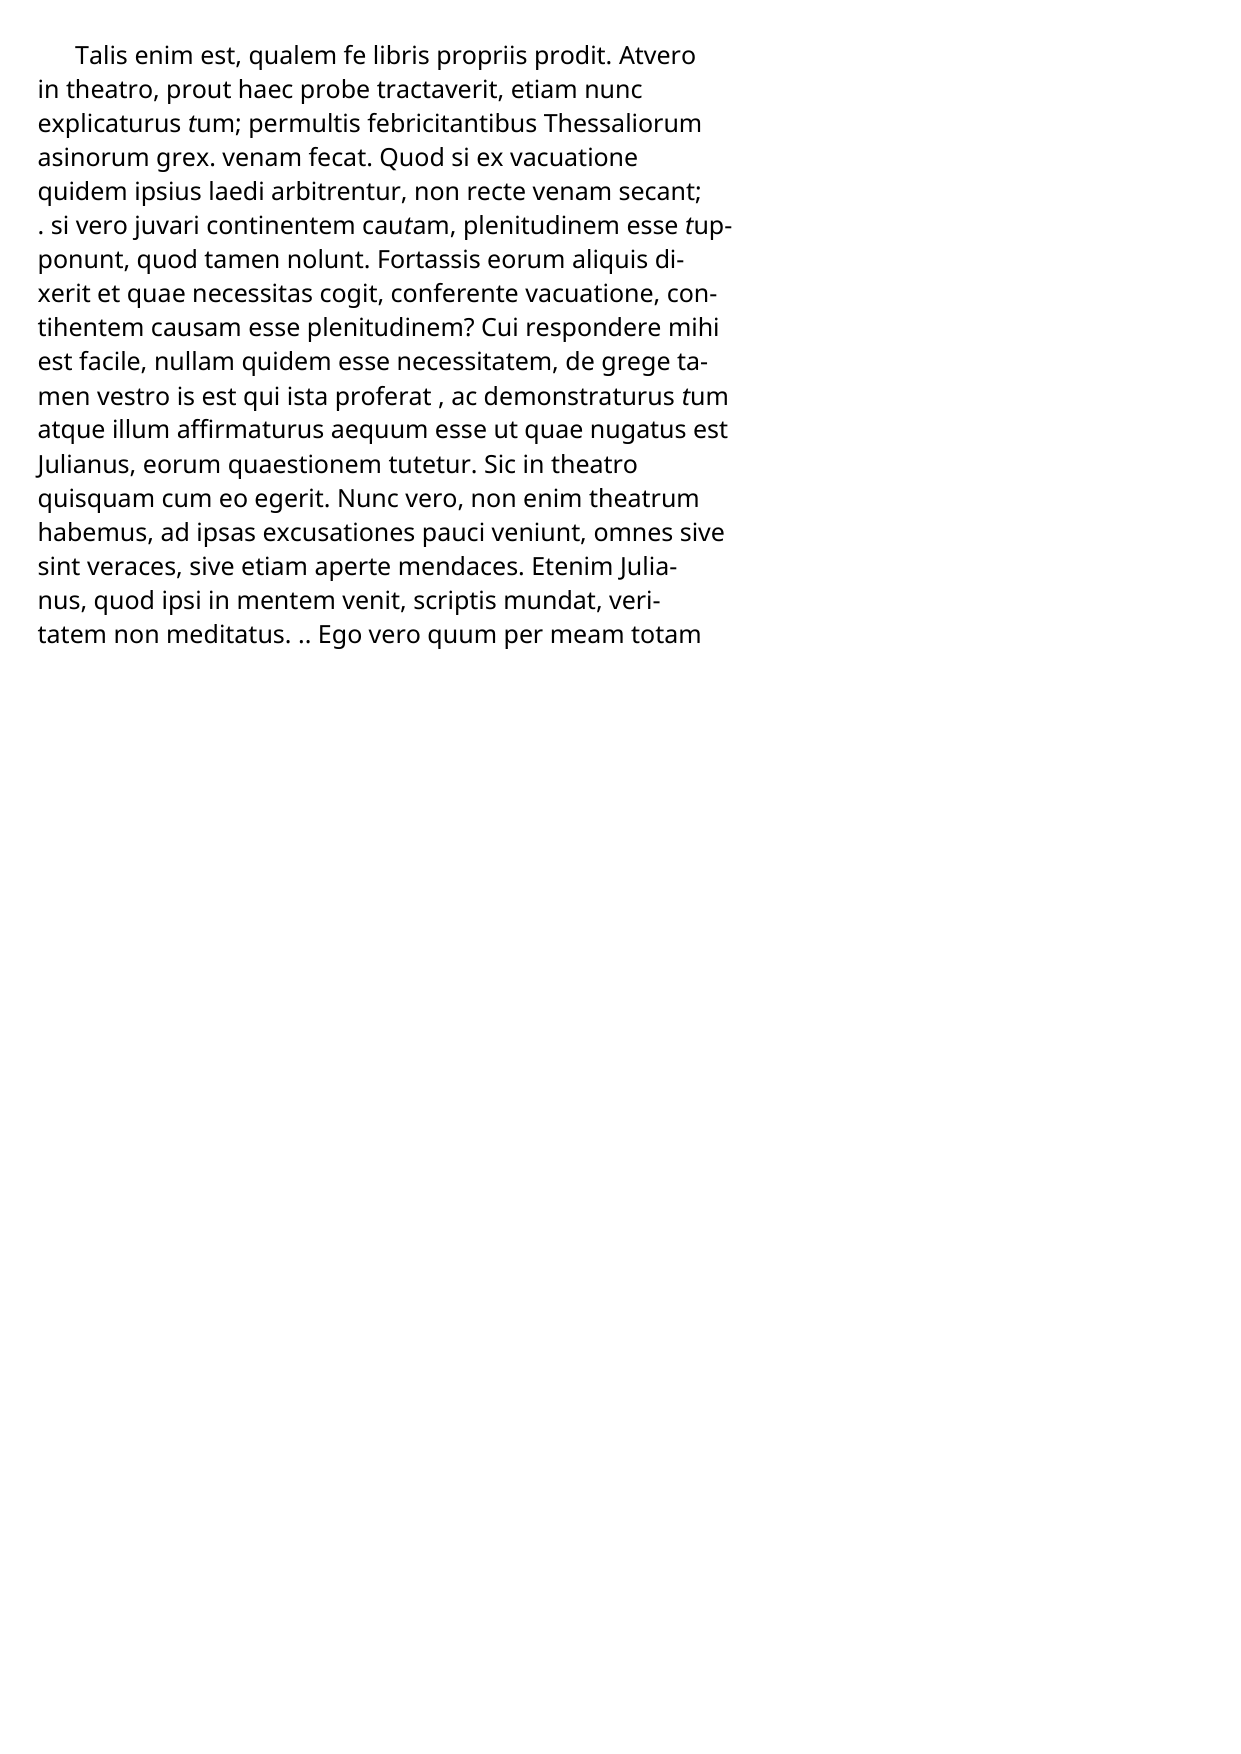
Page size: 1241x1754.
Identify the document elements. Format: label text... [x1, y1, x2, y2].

text Talis enim est, qualem fe libris propriis prodit. Atvero in theatro, prout haec probe tractaverit, etiam nunc explicaturus tum; permultis febricitantibus Thessaliorum asinorum grex. venam fecat. Quod si ex vacuatione quidem ipsius laedi arbitrentur, non recte venam secant; . si vero juvari continentem cautam, plenitudinem esse tup- ponunt, quod tamen nolunt. Fortassis eorum aliquis di- xerit et quae necessitas cogit, conferente vacuatione, con- tihentem causam esse plenitudinem? Cui respondere mihi est facile, nullam quidem esse necessitatem, de grege ta- men vestro is est qui ista proferat , ac demonstraturus tum atque illum affirmaturus aequum esse ut quae nugatus est Julianus, eorum quaestionem tutetur. Sic in theatro quisquam cum eo egerit. Nunc vero, non enim theatrum habemus, ad ipsas excusationes pauci veniunt, omnes sive sint veraces, sive etiam aperte mendaces. Etenim Julia- nus, quod ipsi in mentem venit, scriptis mundat, veri- tatem non meditatus. .. Ego vero quum per meam totam [37, 37, 1203, 651]
